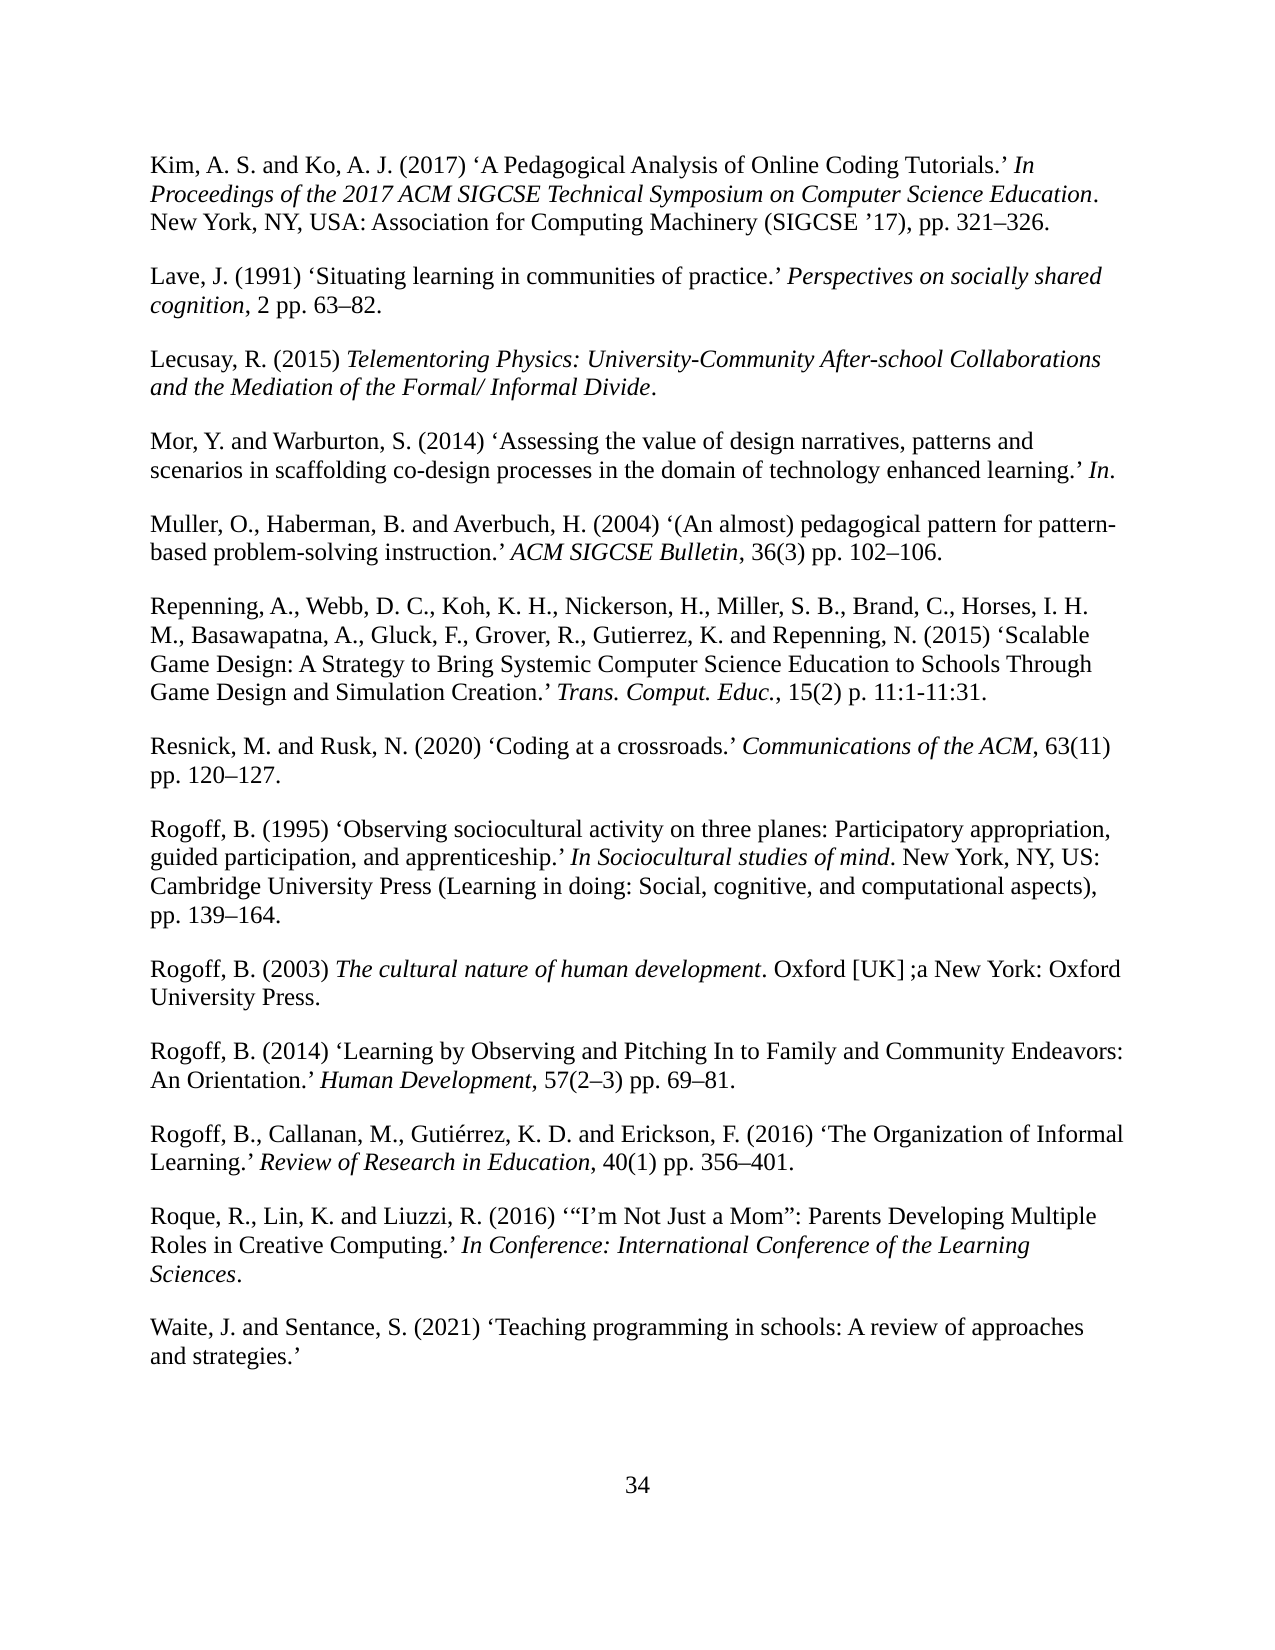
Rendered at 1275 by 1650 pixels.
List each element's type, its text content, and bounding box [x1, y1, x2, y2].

text Repenning, A., Webb, D. C., Koh, K. H., Nickerson, H., Miller, S. B., Brand, C., Horses, I. H. M., Basawapatna, A., Gluck, F., Grover, R., Gutierrez, K. and Repenning, N. (2015) ‘Scalable Game Design: A Strategy to Bring Systemic Computer Science Education to Schools Through Game Design and Simulation Creation.’ Trans. Comput. Educ., 15(2) p. 11:1-11:31. [150, 591, 1125, 706]
text Mor, Y. and Warburton, S. (2014) ‘Assessing the value of design narratives, patterns and scenarios in scaffolding co-design processes in the domain of technology enhanced learning.’ In. [150, 426, 1125, 484]
text Lecusay, R. (2015) Telementoring Physics: University-Community After-school Collaborations and the Mediation of the Formal/ Informal Divide. [150, 344, 1125, 401]
text Lave, J. (1991) ‘Situating learning in communities of practice.’ Perspectives on socially shared cognition, 2 pp. 63–82. [150, 261, 1125, 319]
text Waite, J. and Sentance, S. (2021) ‘Teaching programming in schools: A review of approaches and strategies.’ [150, 1312, 1125, 1370]
text Resnick, M. and Rusk, N. (2020) ‘Coding at a crossroads.’ Communications of the ACM, 63(11) pp. 120–127. [150, 731, 1125, 789]
text Muller, O., Haberman, B. and Averbuch, H. (2004) ‘(An almost) pedagogical pattern for pattern-based problem-solving instruction.’ ACM SIGCSE Bulletin, 36(3) pp. 102–106. [150, 509, 1125, 566]
text Kim, A. S. and Ko, A. J. (2017) ‘A Pedagogical Analysis of Online Coding Tutorials.’ In Proceedings of the 2017 ACM SIGCSE Technical Symposium on Computer Science Education. New York, NY, USA: Association for Computing Machinery (SIGCSE ’17), pp. 321–326. [150, 150, 1125, 236]
text Rogoff, B., Callanan, M., Gutiérrez, K. D. and Erickson, F. (2016) ‘The Organization of Informal Learning.’ Review of Research in Education, 40(1) pp. 356–401. [150, 1119, 1125, 1176]
text Rogoff, B. (2003) The cultural nature of human development. Oxford [UK] ;a New York: Oxford University Press. [150, 954, 1125, 1011]
text Roque, R., Lin, K. and Liuzzi, R. (2016) ‘“I’m Not Just a Mom”: Parents Developing Multiple Roles in Creative Computing.’ In Conference: International Conference of the Learning Sciences. [150, 1201, 1125, 1287]
text Rogoff, B. (2014) ‘Learning by Observing and Pitching In to Family and Community Endeavors: An Orientation.’ Human Development, 57(2–3) pp. 69–81. [150, 1036, 1125, 1094]
text Rogoff, B. (1995) ‘Observing sociocultural activity on three planes: Participatory appropriation, guided participation, and apprenticeship.’ In Sociocultural studies of mind. New York, NY, US: Cambridge University Press (Learning in doing: Social, cognitive, and computational aspects), pp. 139–164. [150, 814, 1125, 929]
